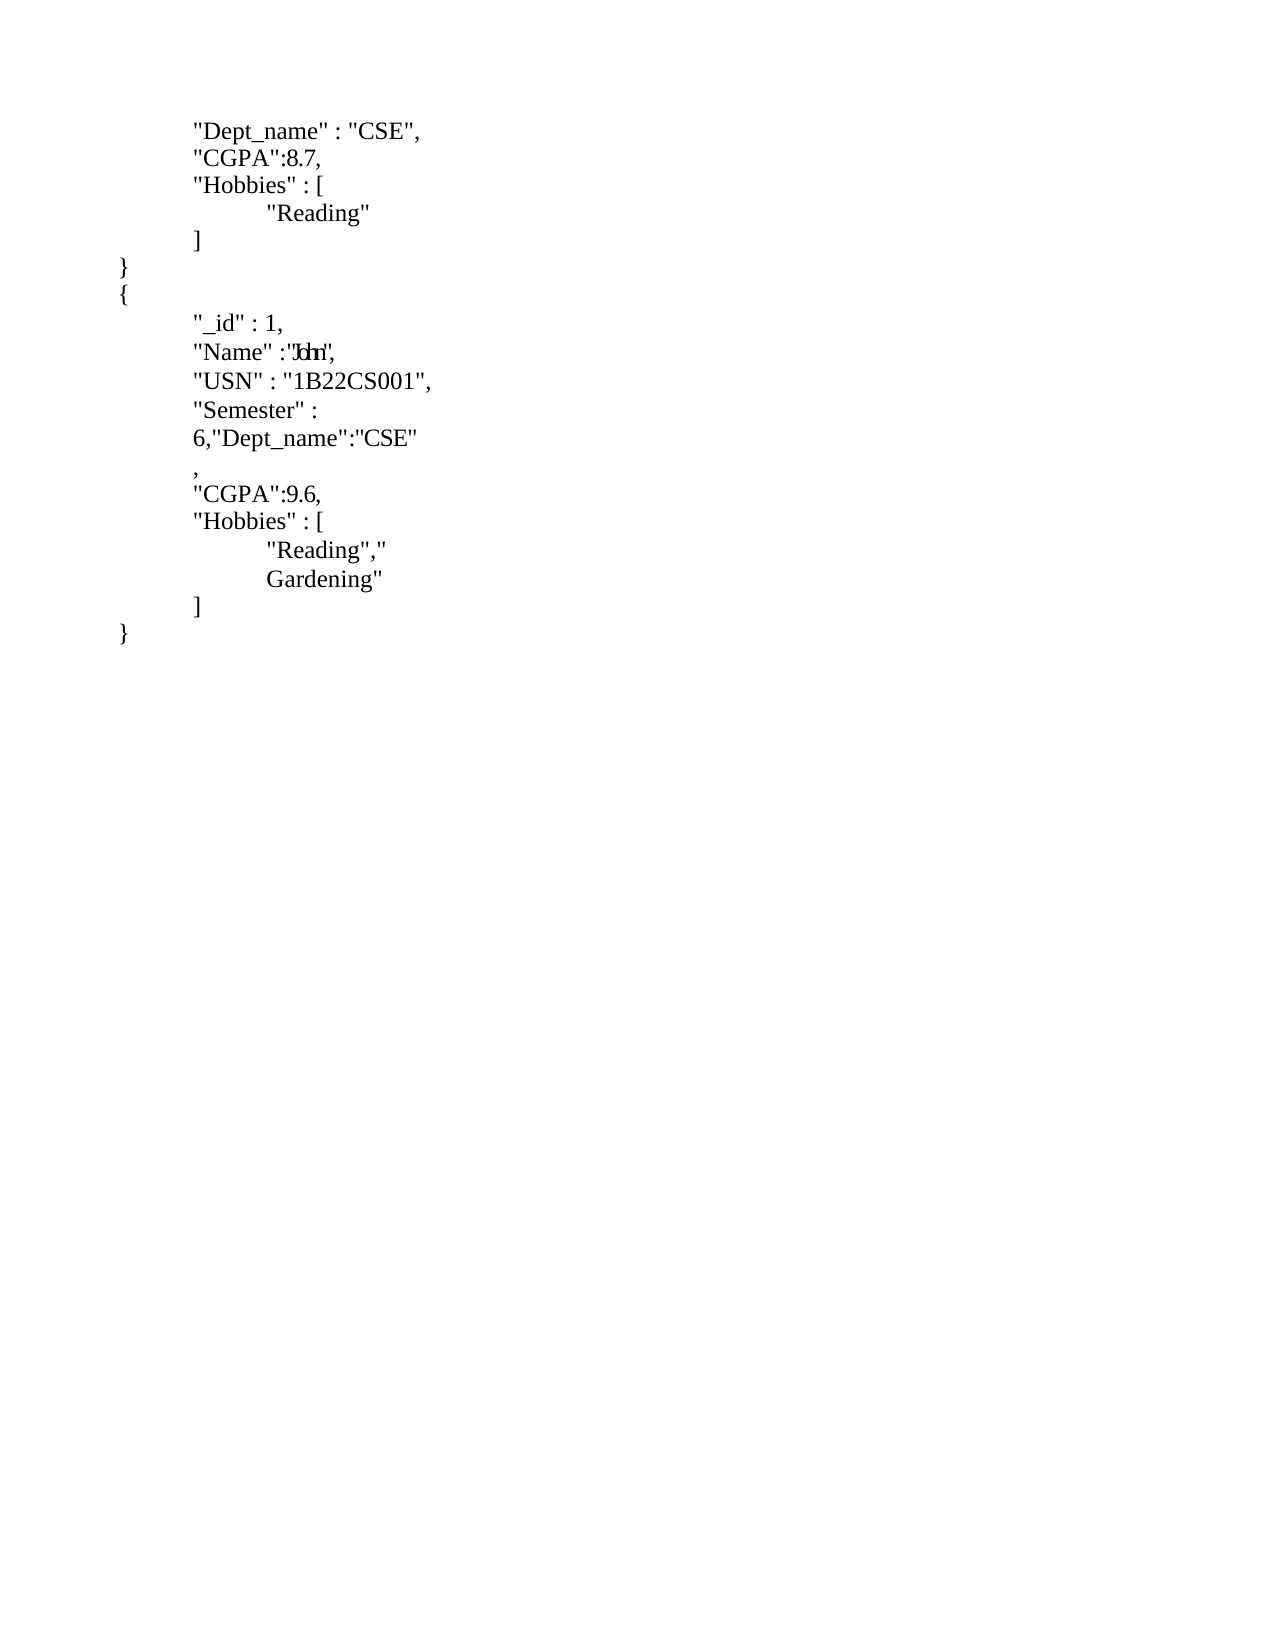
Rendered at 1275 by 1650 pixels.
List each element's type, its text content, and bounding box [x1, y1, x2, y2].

text "CGPA":8.7, [193, 145, 1177, 172]
text "Hobbies" : [ [193, 172, 1177, 199]
text "CGPA":9.6, [193, 481, 1177, 507]
text } [118, 253, 1177, 281]
text "Reading" [266, 199, 1177, 227]
text ] [193, 227, 1177, 253]
text "Dept_name" : "CSE", [193, 117, 1177, 145]
text } [118, 619, 1177, 647]
text { [118, 281, 1177, 308]
text "USN" : "1B22CS001", [193, 366, 1177, 395]
text "Hobbies" : [ [193, 507, 1177, 535]
text ] [193, 593, 1177, 619]
text "_id" : 1, "Name" :"John", [193, 308, 385, 366]
text "Semester" : 6,"Dept_name":"CSE", [193, 395, 421, 481]
text "Reading","Gardening" [266, 535, 394, 593]
